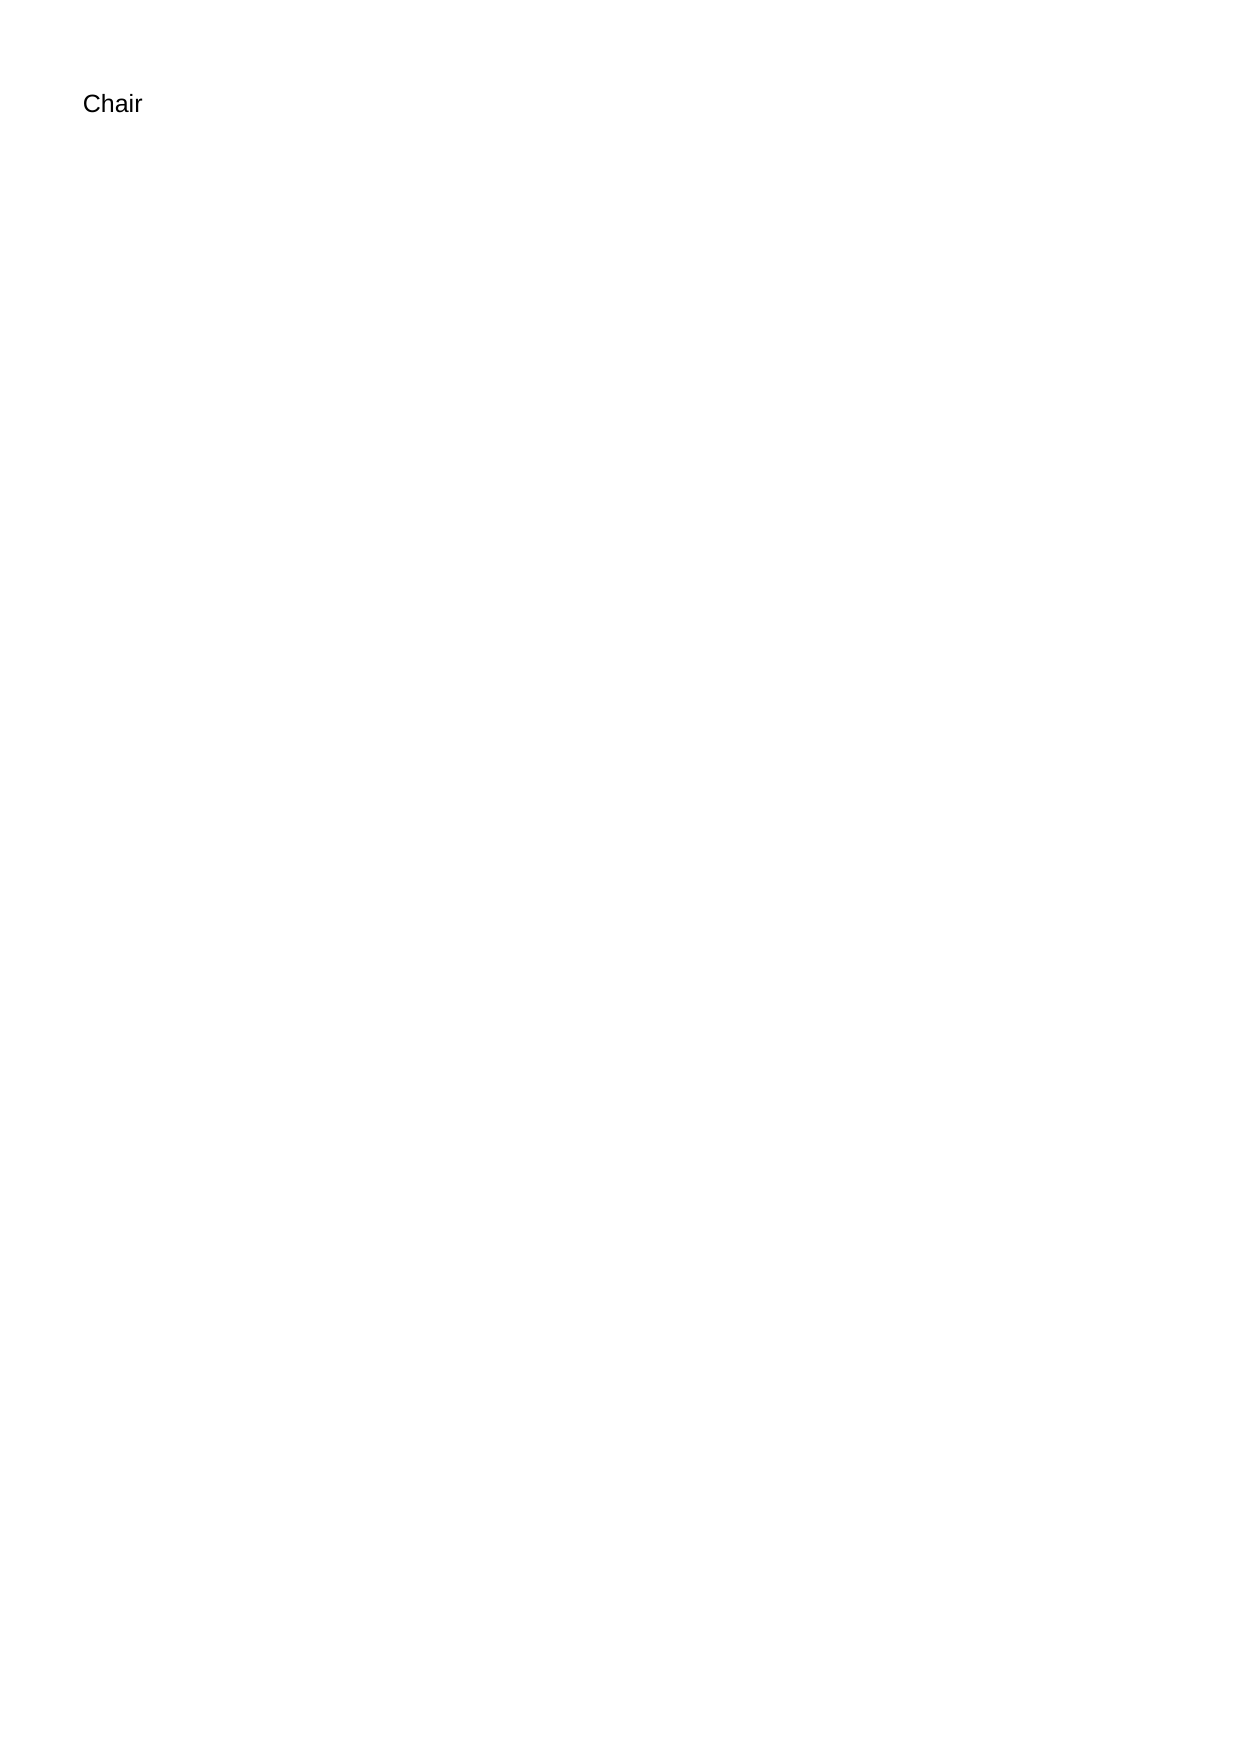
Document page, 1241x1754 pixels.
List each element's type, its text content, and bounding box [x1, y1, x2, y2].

text Chair [83, 89, 1107, 117]
